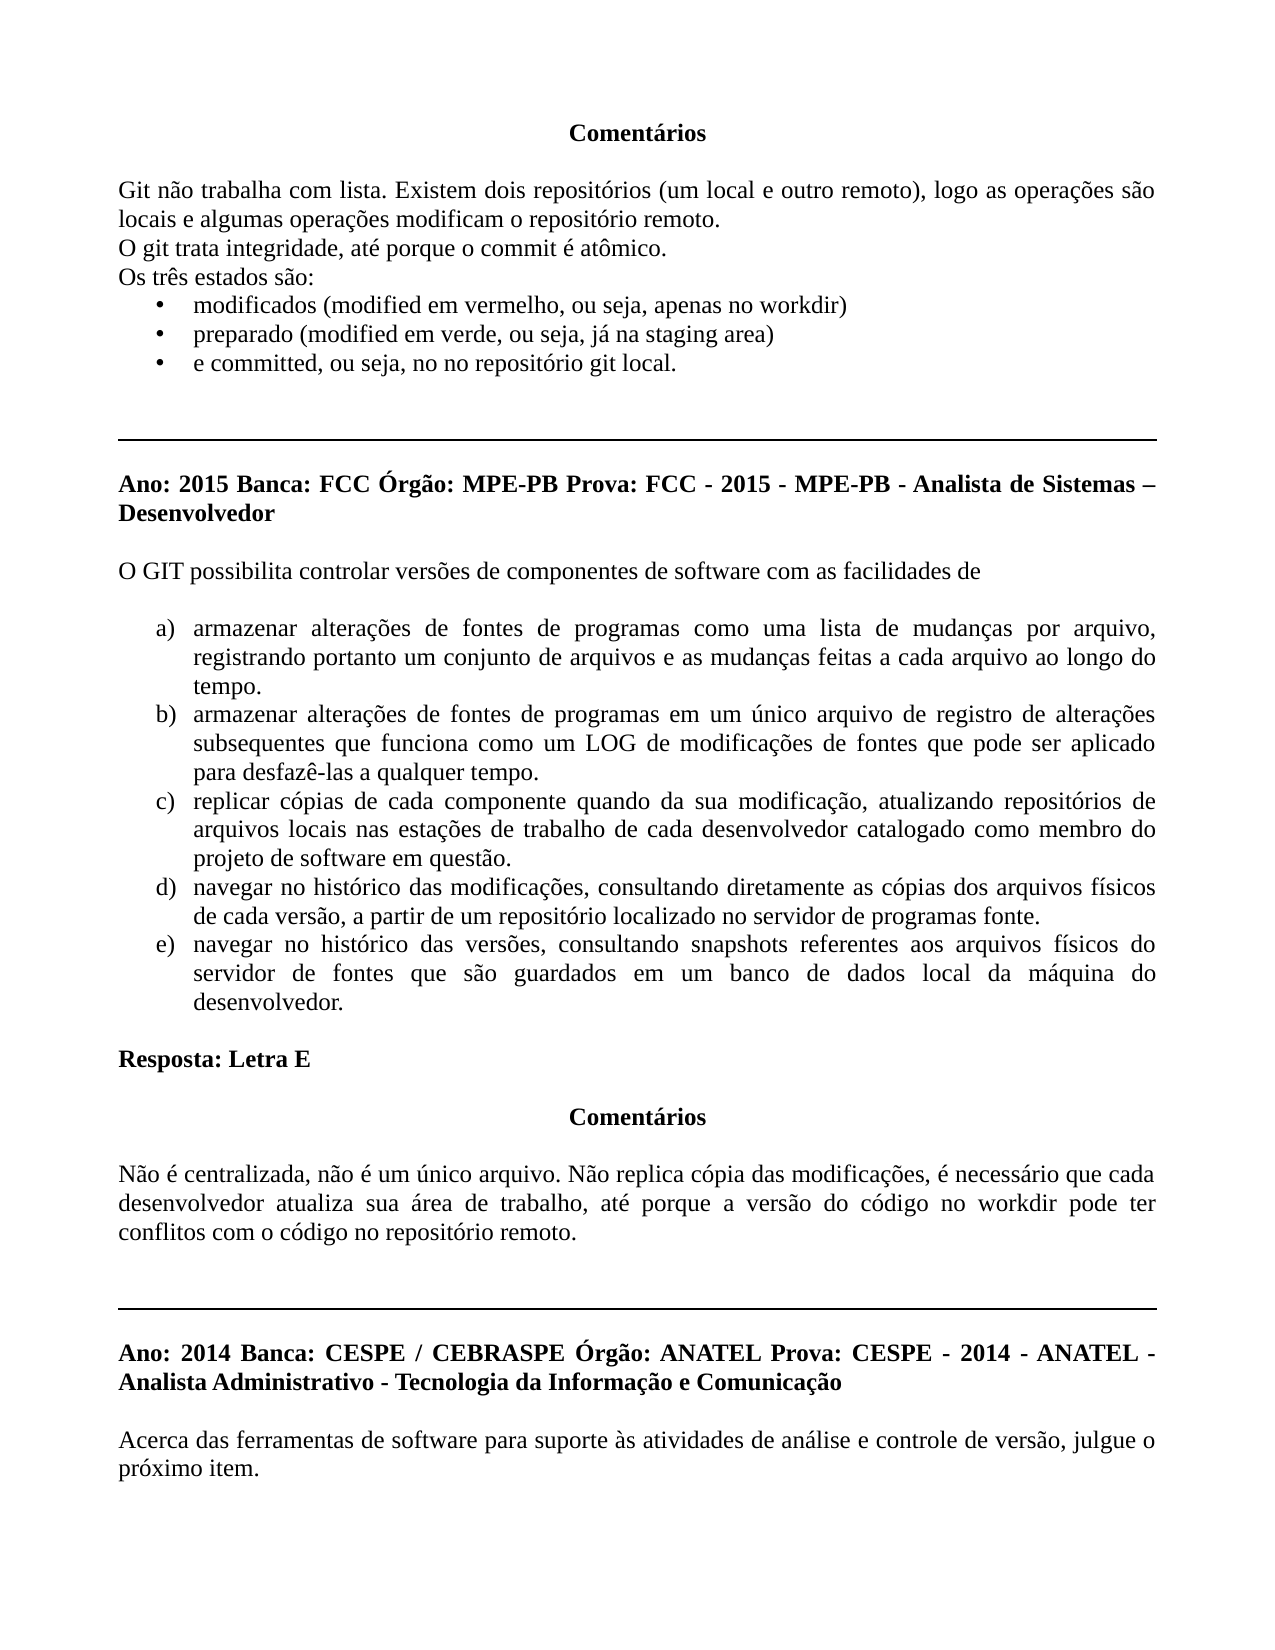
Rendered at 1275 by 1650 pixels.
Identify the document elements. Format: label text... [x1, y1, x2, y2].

list replicar cópias de cada componente quando da sua modificação, atualizando repositórios de arquivos locais nas estações de trabalho de cada desenvolvedor catalogado como membro do projeto de software em questão. [156, 786, 1157, 872]
list navegar no histórico das versões, consultando snapshots referentes aos arquivos físicos do servidor de fontes que são guardados em um banco de dados local da máquina do desenvolvedor. [156, 929, 1157, 1016]
text O GIT possibilita controlar versões de componentes de software com as facilidades de [118, 556, 1157, 584]
text Não é centralizada, não é um único arquivo. Não replica cópia das modificações, é necessário que cada desenvolvedor atualiza sua área de trabalho, até porque a versão do código no workdir pode ter conflitos com o código no repositório remoto. [118, 1159, 1157, 1246]
text Comentários [118, 118, 1157, 147]
text O git trata integridade, até porque o commit é atômico. [118, 233, 1157, 262]
list preparado (modified em verde, ou seja, já na staging area) [156, 319, 1157, 348]
text Resposta: Letra E [118, 1044, 1157, 1073]
text Comentários [118, 1102, 1157, 1131]
text Git não trabalha com lista. Existem dois repositórios (um local e outro remoto), logo as operações são locais e algumas operações modificam o repositório remoto. [118, 176, 1157, 233]
text Os três estados são: [118, 262, 1157, 291]
list e committed, ou seja, no no repositório git local. [156, 348, 1157, 377]
list navegar no histórico das modificações, consultando diretamente as cópias dos arquivos físicos de cada versão, a partir de um repositório localizado no servidor de programas fonte. [156, 872, 1157, 929]
text Ano: 2014 Banca: CESPE / CEBRASPE Órgão: ANATEL Prova: CESPE - 2014 - ANATEL - Analista Administrativo - Tecnologia da Informação e Comunicação [118, 1338, 1157, 1396]
list armazenar alterações de fontes de programas como uma lista de mudanças por arquivo, registrando portanto um conjunto de arquivos e as mudanças feitas a cada arquivo ao longo do tempo. [156, 613, 1157, 699]
list modificados (modified em vermelho, ou seja, apenas no workdir) [156, 291, 1157, 319]
list armazenar alterações de fontes de programas em um único arquivo de registro de alterações subsequentes que funciona como um LOG de modificações de fontes que pode ser aplicado para desfazê-las a qualquer tempo. [156, 699, 1157, 786]
text Acerca das ferramentas de software para suporte às atividades de análise e controle de versão, julgue o próximo item. [118, 1425, 1157, 1482]
text Ano: 2015 Banca: FCC Órgão: MPE-PB Prova: FCC - 2015 - MPE-PB - Analista de Sistemas – Desenvolvedor [118, 469, 1157, 527]
